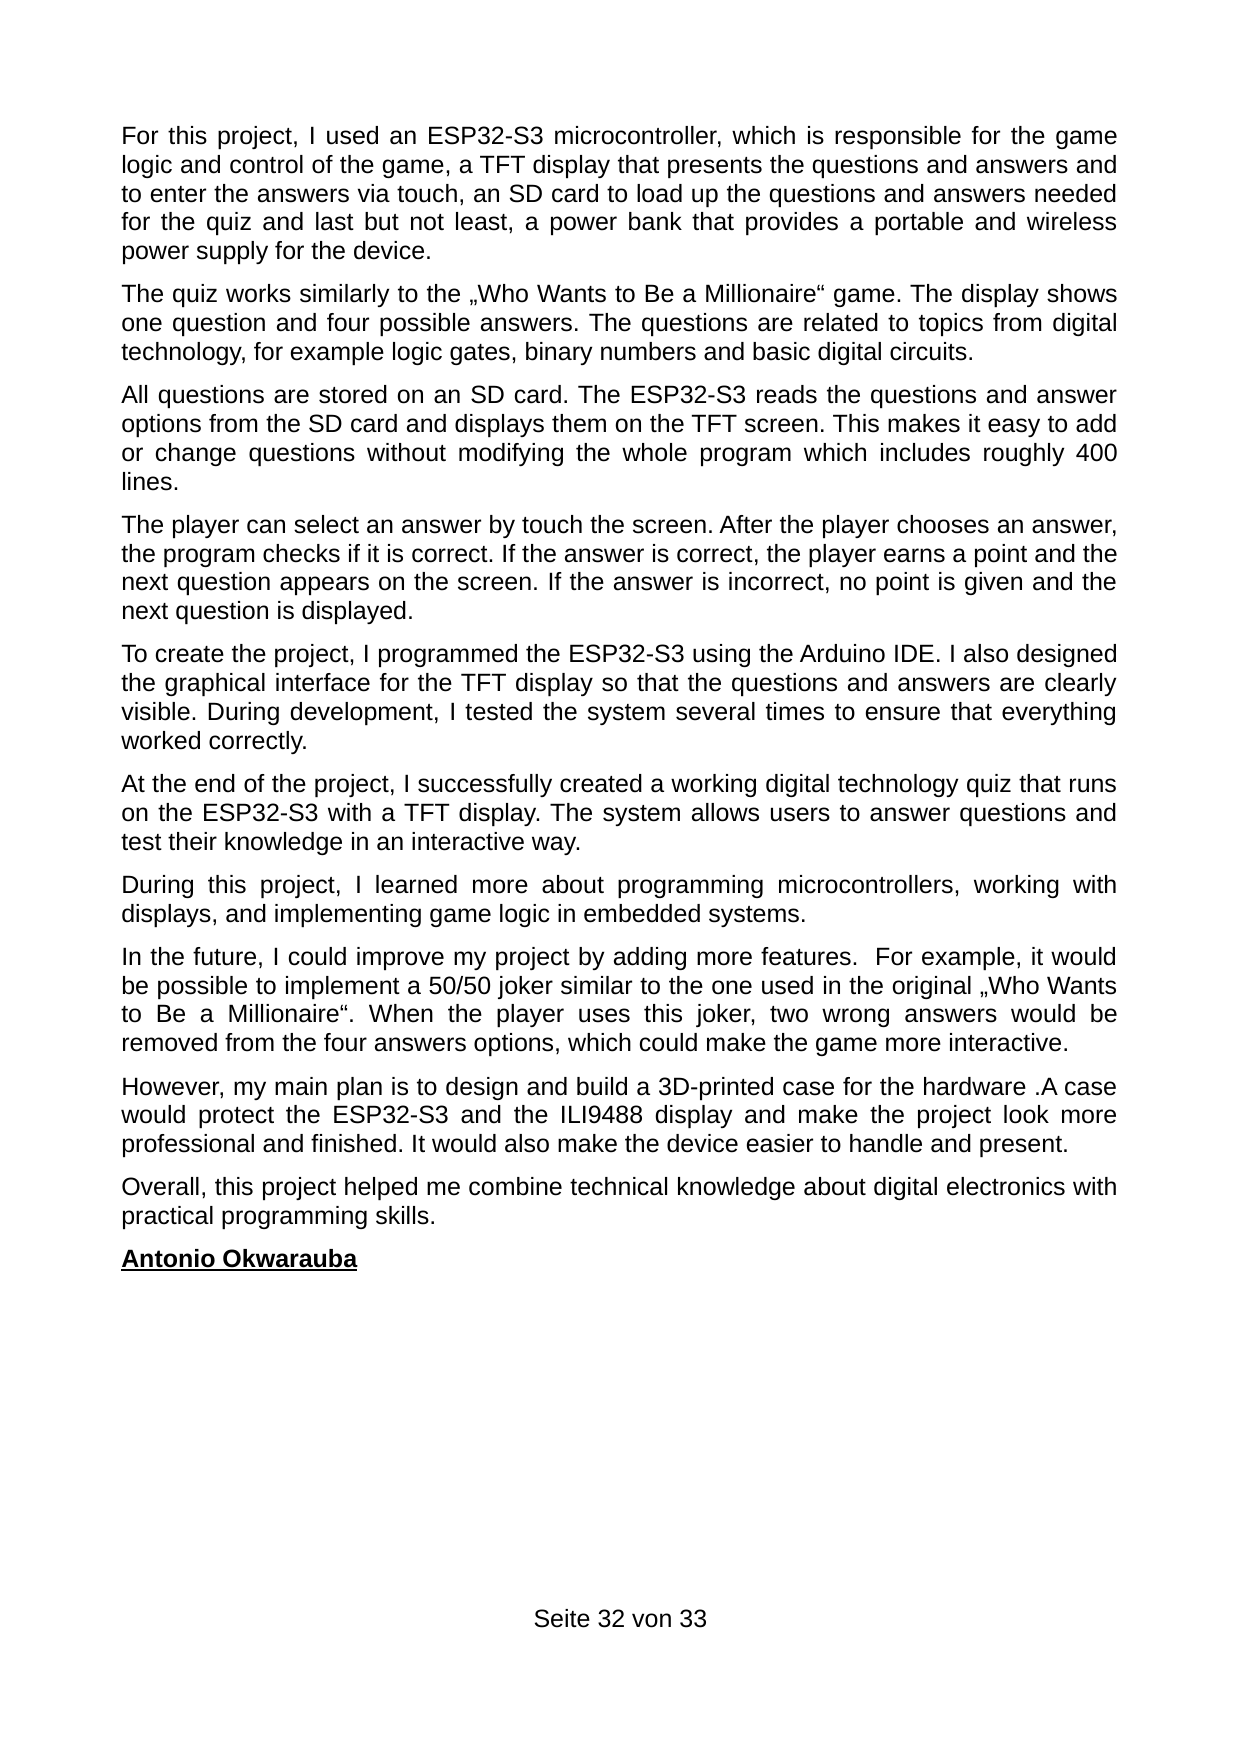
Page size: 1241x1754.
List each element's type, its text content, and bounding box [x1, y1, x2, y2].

text To create the project, I programmed the ESP32-S3 using the Arduino IDE. I also designed the graphical interface for the TFT display so that the questions and answers are clearly visible. During development, I tested the system several times to ensure that everything worked correctly. [121, 639, 1119, 754]
text Overall, this project helped me combine technical knowledge about digital electronics with practical programming skills. [121, 1172, 1119, 1230]
text In the future, I could improve my project by adding more features. For example, it would be possible to implement a 50/50 joker similar to the one used in the original „Who Wants to Be a Millionaire“. When the player uses this joker, two wrong answers would be removed from the four answers options, which could make the game more interactive. [121, 942, 1119, 1057]
text For this project, I used an ESP32-S3 microcontroller, which is responsible for the game logic and control of the game, a TFT display that presents the questions and answers and to enter the answers via touch, an SD card to load up the questions and answers needed for the quiz and last but not least, a power bank that provides a portable and wireless power supply for the device. [121, 121, 1119, 265]
text All questions are stored on an SD card. The ESP32-S3 reads the questions and answer options from the SD card and displays them on the TFT screen. This makes it easy to add or change questions without modifying the whole program which includes roughly 400 lines. [121, 380, 1119, 495]
text However, my main plan is to design and build a 3D-printed case for the hardware .A case would protect the ESP32-S3 and the ILI9488 display and make the project look more professional and finished. It would also make the device easier to handle and present. [121, 1071, 1119, 1158]
text Antonio Okwarauba [121, 1244, 1119, 1273]
text The quiz works similarly to the „Who Wants to Be a Millionaire“ game. The display shows one question and four possible answers. The questions are related to topics from digital technology, for example logic gates, binary numbers and basic digital circuits. [121, 279, 1119, 366]
text During this project, I learned more about programming microcontrollers, working with displays, and implementing game logic in embedded systems. [121, 870, 1119, 927]
text At the end of the project, I successfully created a working digital technology quiz that runs on the ESP32-S3 with a TFT display. The system allows users to answer questions and test their knowledge in an interactive way. [121, 769, 1119, 855]
text The player can select an answer by touch the screen. After the player chooses an answer, the program checks if it is correct. If the answer is correct, the player earns a point and the next question appears on the screen. If the answer is incorrect, no point is given and the next question is displayed. [121, 510, 1119, 625]
